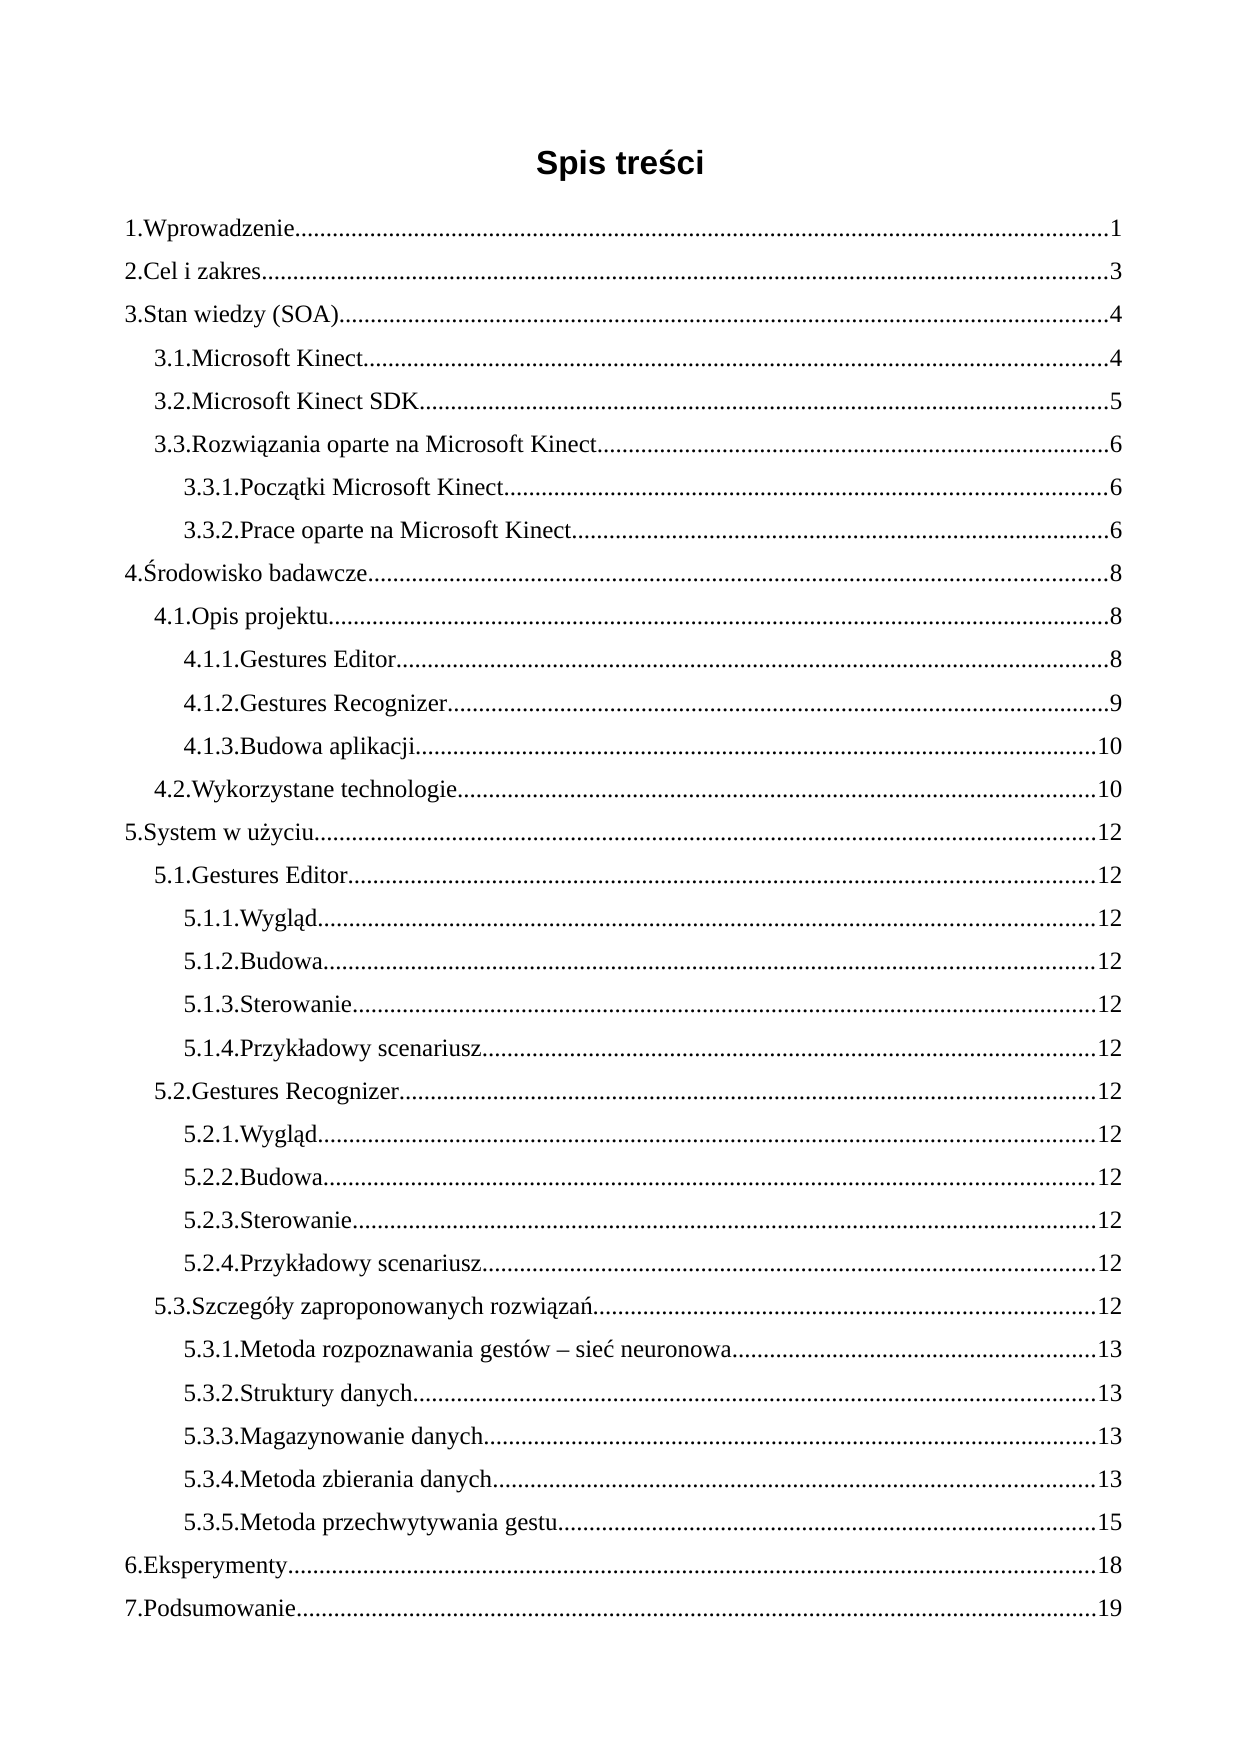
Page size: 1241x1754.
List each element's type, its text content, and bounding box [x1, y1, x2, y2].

text 3.1.Microsoft Kinect 4 [148, 343, 1122, 371]
text 5.2.2.Budowa 12 [177, 1162, 1122, 1191]
text 5.System w użyciu 12 [118, 817, 1122, 846]
text 5.2.3.Sterowanie 12 [177, 1205, 1122, 1234]
text 5.2.4.Przykładowy scenariusz 12 [177, 1248, 1122, 1277]
text 3.3.Rozwiązania oparte na Microsoft Kinect 6 [148, 429, 1122, 458]
text 4.1.1.Gestures Editor 8 [177, 644, 1122, 673]
text 5.3.3.Magazynowanie danych 13 [177, 1421, 1122, 1449]
text 2.Cel i zakres 3 [118, 256, 1122, 285]
text 5.3.4.Metoda zbierania danych 13 [177, 1464, 1122, 1493]
text 5.1.4.Przykładowy scenariusz 12 [177, 1033, 1122, 1061]
text 5.3.2.Struktury danych 13 [177, 1378, 1122, 1406]
text 4.1.2.Gestures Recognizer 9 [177, 688, 1122, 716]
text 5.3.Szczegóły zaproponowanych rozwiązań 12 [148, 1291, 1122, 1320]
text 3.2.Microsoft Kinect SDK 5 [148, 386, 1122, 414]
text 6.Eksperymenty 18 [118, 1550, 1122, 1579]
text 3.Stan wiedzy (SOA) 4 [118, 299, 1122, 328]
text 5.1.3.Sterowanie 12 [177, 989, 1122, 1018]
text 4.1.3.Budowa aplikacji 10 [177, 731, 1122, 759]
text 5.1.2.Budowa 12 [177, 946, 1122, 975]
text 1.Wprowadzenie 1 [118, 213, 1122, 242]
text 3.3.2.Prace oparte na Microsoft Kinect 6 [177, 515, 1122, 544]
text 5.2.Gestures Recognizer 12 [148, 1076, 1122, 1104]
text 5.1.1.Wygląd 12 [177, 903, 1122, 932]
text 5.1.Gestures Editor 12 [148, 860, 1122, 889]
text 4.Środowisko badawcze 8 [118, 558, 1122, 587]
text 4.2.Wykorzystane technologie 10 [148, 774, 1122, 803]
text 4.1.Opis projektu 8 [148, 601, 1122, 630]
text 5.3.1.Metoda rozpoznawania gestów – sieć neuronowa 13 [177, 1334, 1122, 1363]
text 3.3.1.Początki Microsoft Kinect 6 [177, 472, 1122, 501]
subtitle Spis treści [118, 143, 1122, 182]
text 5.3.5.Metoda przechwytywania gestu 15 [177, 1507, 1122, 1536]
text 7.Podsumowanie 19 [118, 1593, 1122, 1622]
text 5.2.1.Wygląd 12 [177, 1119, 1122, 1148]
